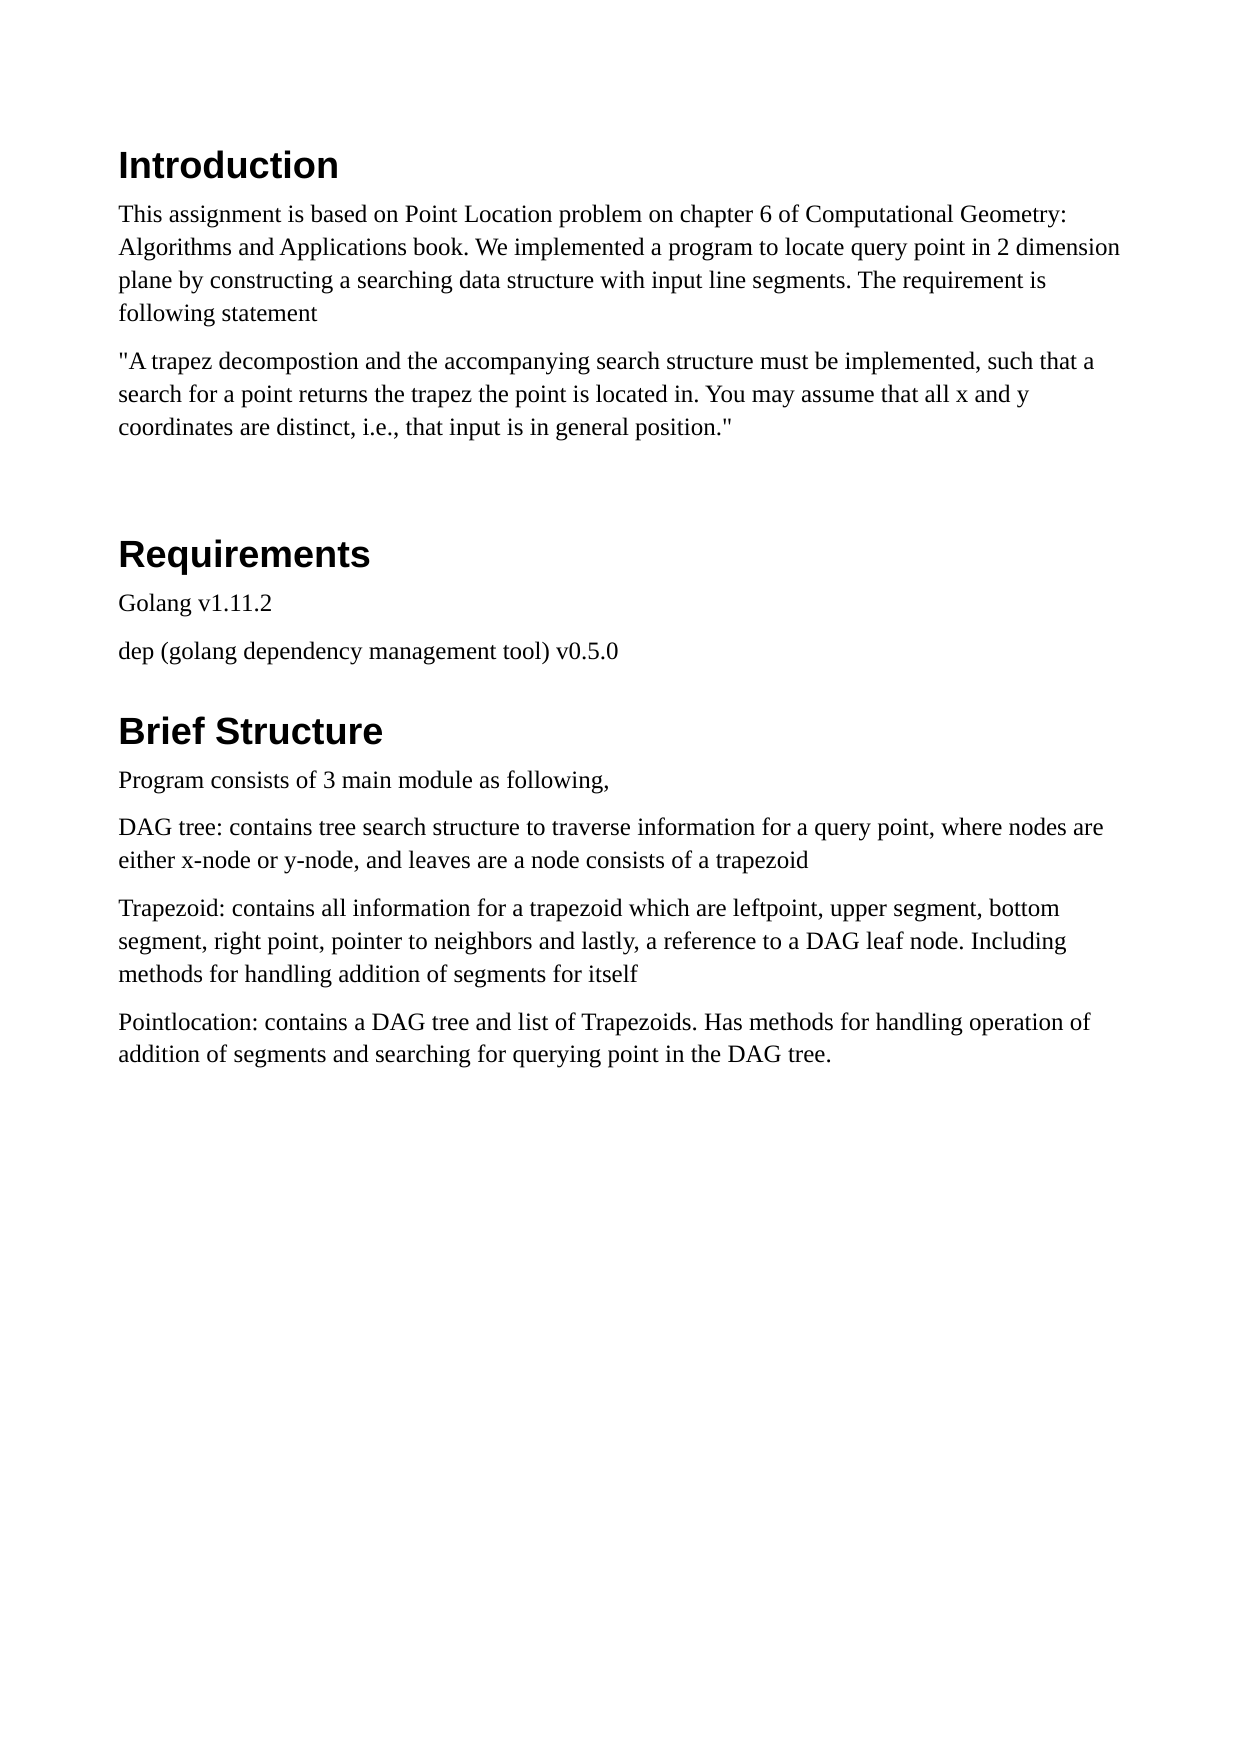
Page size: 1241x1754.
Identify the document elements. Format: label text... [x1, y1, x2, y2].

text Program consists of 3 main module as following, [118, 765, 1122, 793]
text Trapezoid: contains all information for a trapezoid which are leftpoint, upper segment, bottom segment, right point, pointer to neighbors and lastly, a reference to a DAG leaf node. Including methods for handling addition of segments for itself [118, 893, 1122, 988]
text DAG tree: contains tree search structure to traverse information for a query point, where nodes are either x-node or y-node, and leaves are a node consists of a trapezoid [118, 812, 1122, 874]
text dep (golang dependency management tool) v0.5.0 [118, 636, 1122, 665]
text Golang v1.11.2 [118, 588, 1122, 617]
subtitle Requirements [118, 532, 1122, 576]
subtitle This assignment is based on Point Location problem on chapter 6 of Computational Geometry: Algorithms and Applications book. We implemented a program to locate query point in 2 dimension plane by constructing a searching data structure with input line segments. The requirement is following statement [118, 199, 1122, 327]
subtitle Introduction [118, 143, 1122, 187]
text Pointlocation: contains a DAG tree and list of Trapezoids. Has methods for handling operation of addition of segments and searching for querying point in the DAG tree. [118, 1007, 1122, 1068]
subtitle "A trapez decompostion and the accompanying search structure must be implemented, such that a search for a point returns the trapez the point is located in. You may assume that all x and y coordinates are distinct, i.e., that input is in general position." [118, 346, 1122, 441]
subtitle Brief Structure [118, 708, 1122, 752]
